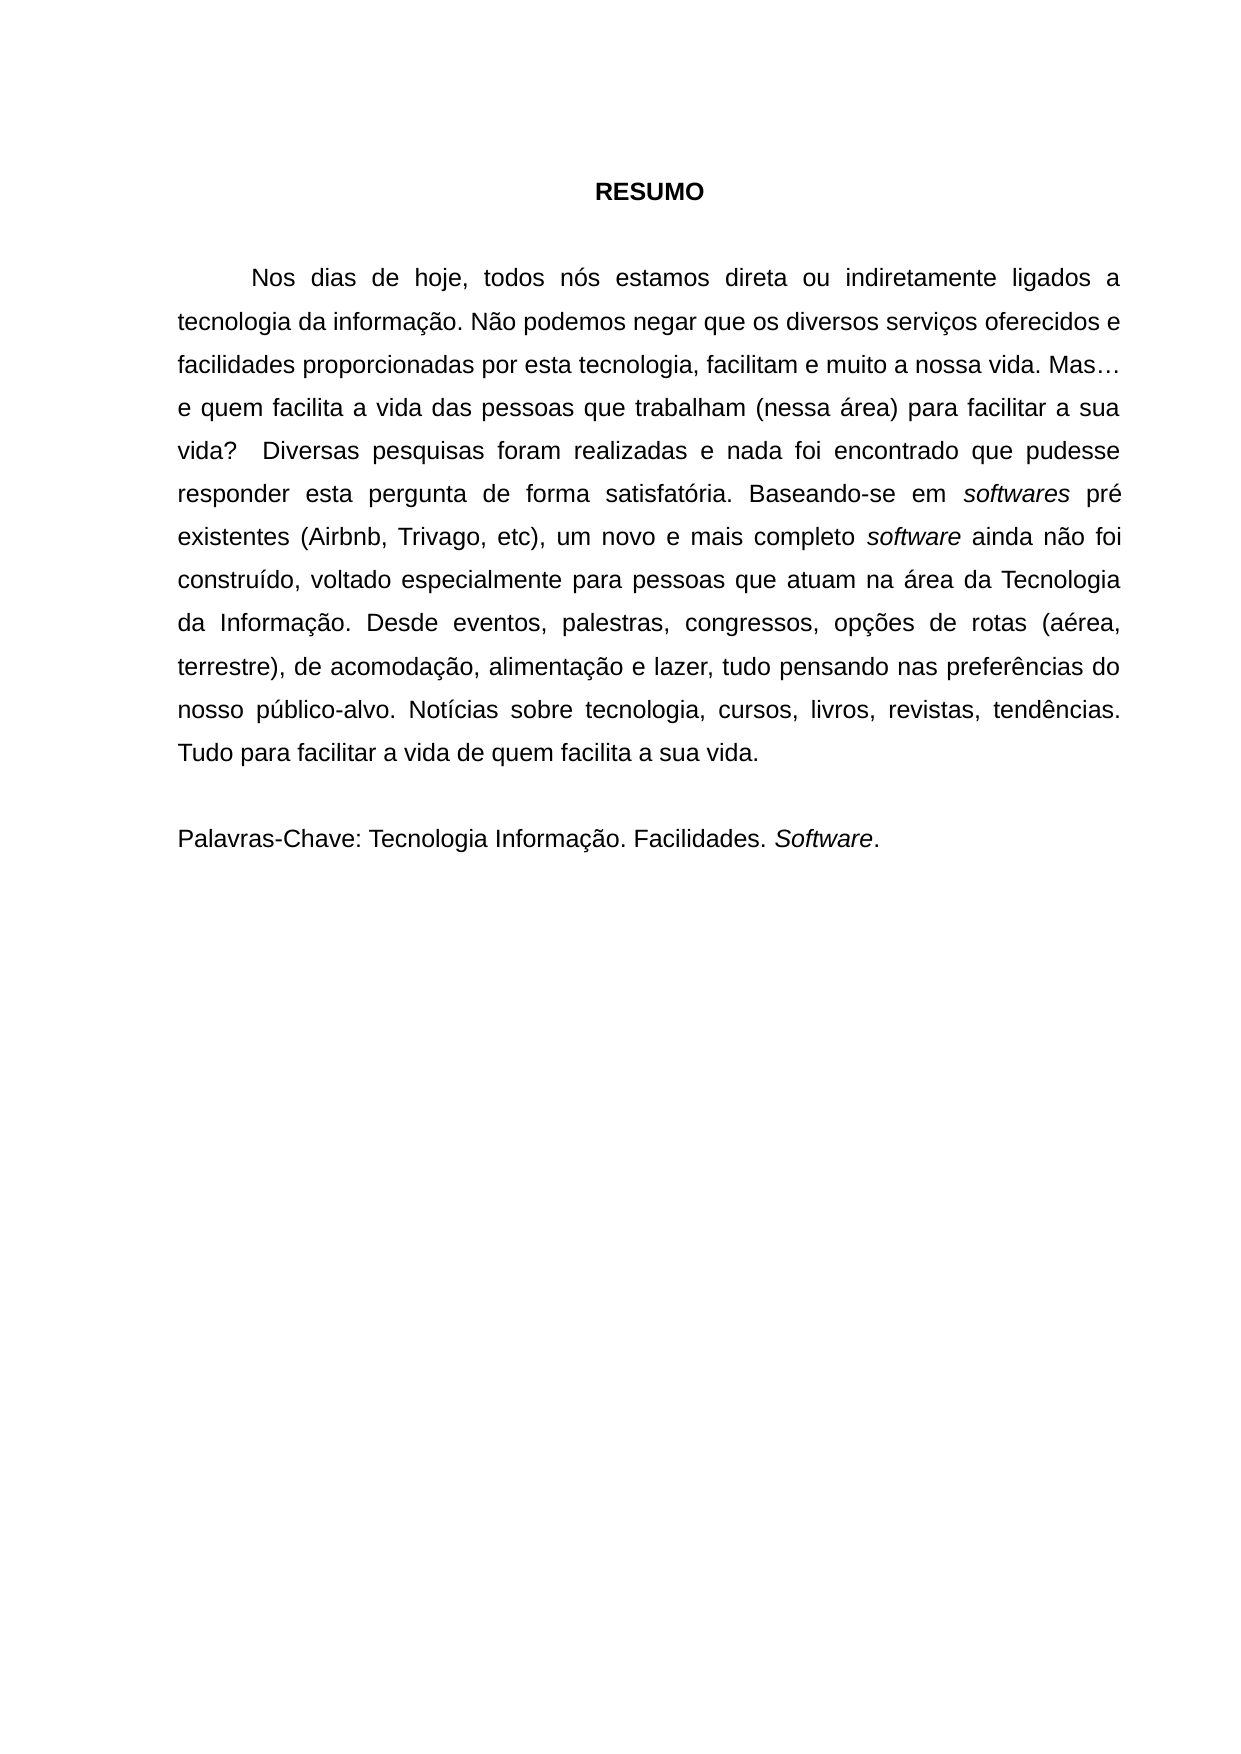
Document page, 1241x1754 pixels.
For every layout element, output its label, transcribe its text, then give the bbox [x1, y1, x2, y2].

text RESUMO [177, 177, 1122, 206]
text Palavras-Chave: Tecnologia Informação. Facilidades. Software. [177, 824, 1122, 853]
text Nos dias de hoje, todos nós estamos direta ou indiretamente ligados a tecnologia da informação. Não podemos negar que os diversos serviços oferecidos e facilidades proporcionadas por esta tecnologia, facilitam e muito a nossa vida. Mas… e quem facilita a vida das pessoas que trabalham (nessa área) para facilitar a sua vida? Diversas pesquisas foram realizadas e nada foi encontrado que pudesse responder esta pergunta de forma satisfatória. Baseando-se em softwares pré existentes (Airbnb, Trivago, etc), um novo e mais completo software ainda não foi construído, voltado especialmente para pessoas que atuam na área da Tecnologia da Informação. Desde eventos, palestras, congressos, opções de rotas (aérea, terrestre), de acomodação, alimentação e lazer, tudo pensando nas preferências do nosso público-alvo. Notícias sobre tecnologia, cursos, livros, revistas, tendências. Tudo para facilitar a vida de quem facilita a sua vida. [177, 263, 1122, 767]
